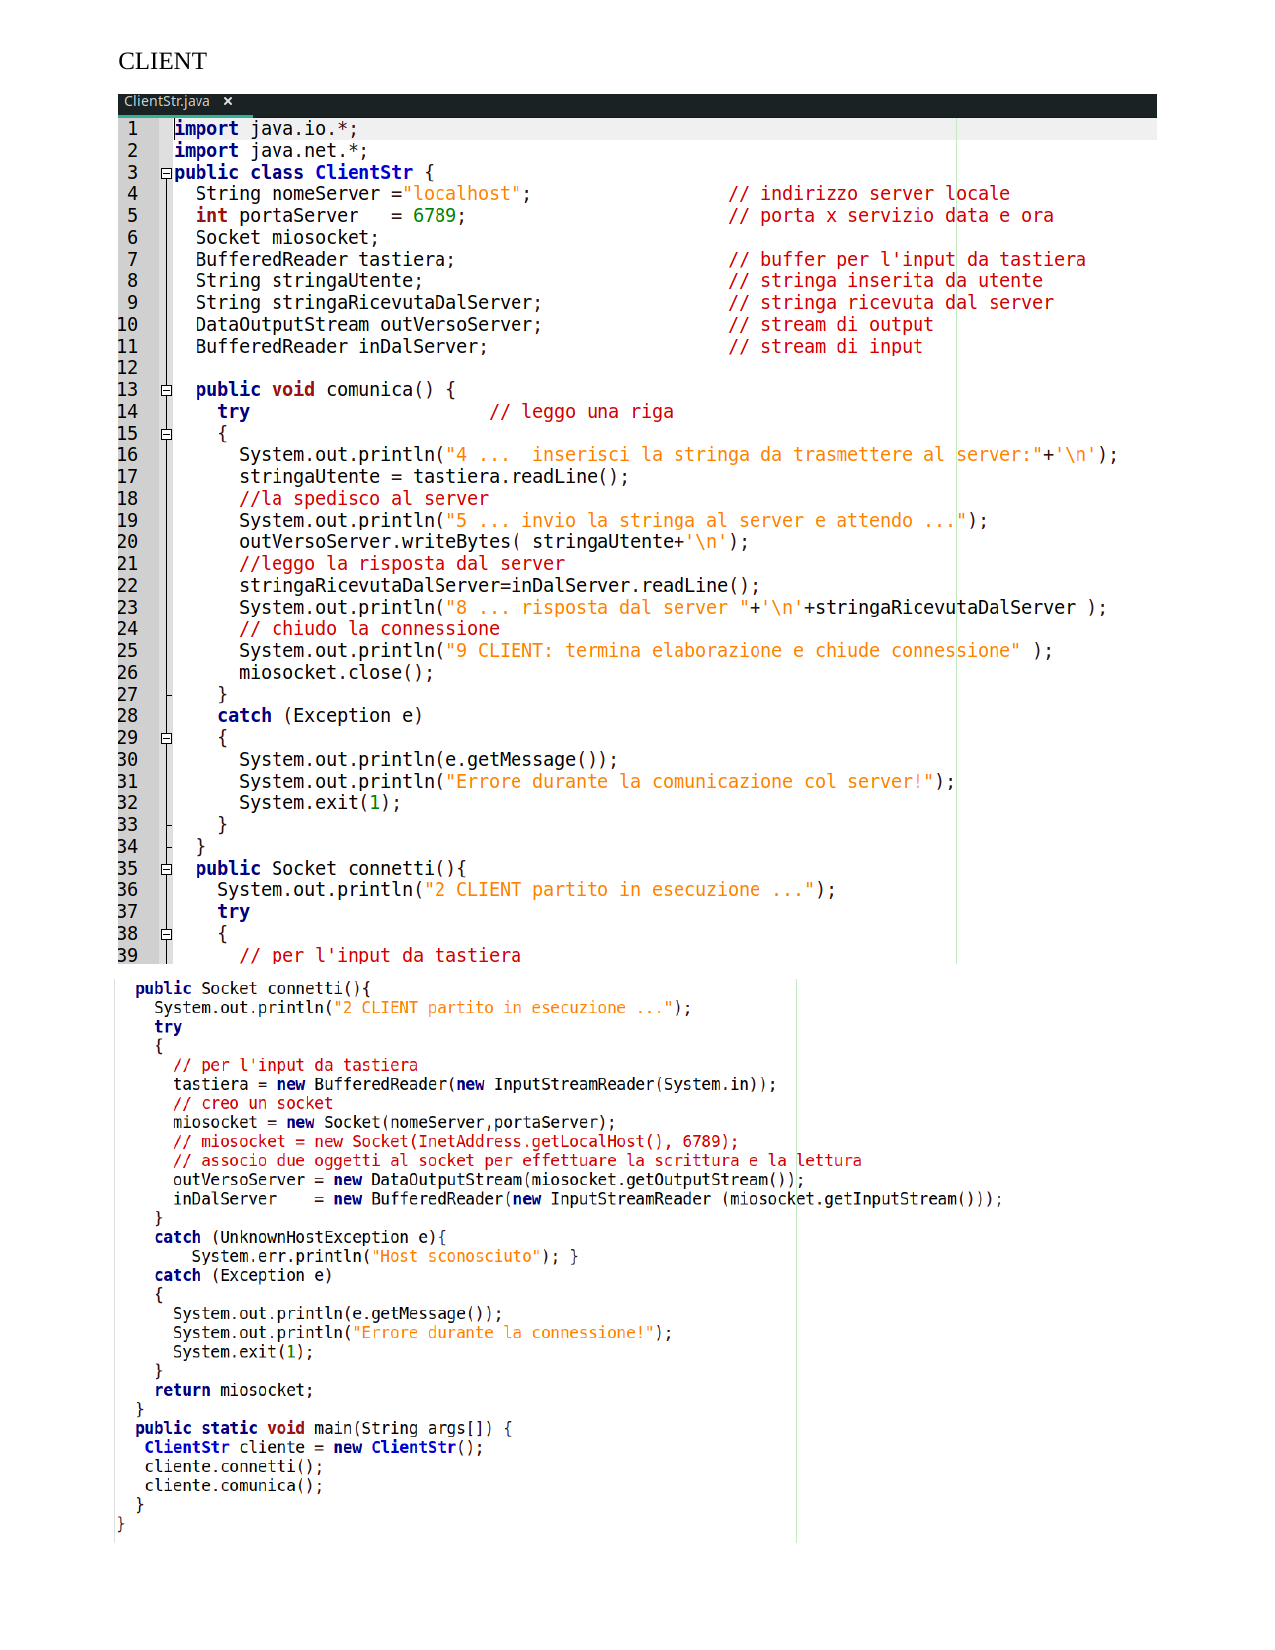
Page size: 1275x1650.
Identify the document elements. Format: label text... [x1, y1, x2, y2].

picture [118, 94, 1157, 964]
picture [114, 979, 1029, 1543]
text CLIENT [118, 46, 1157, 75]
